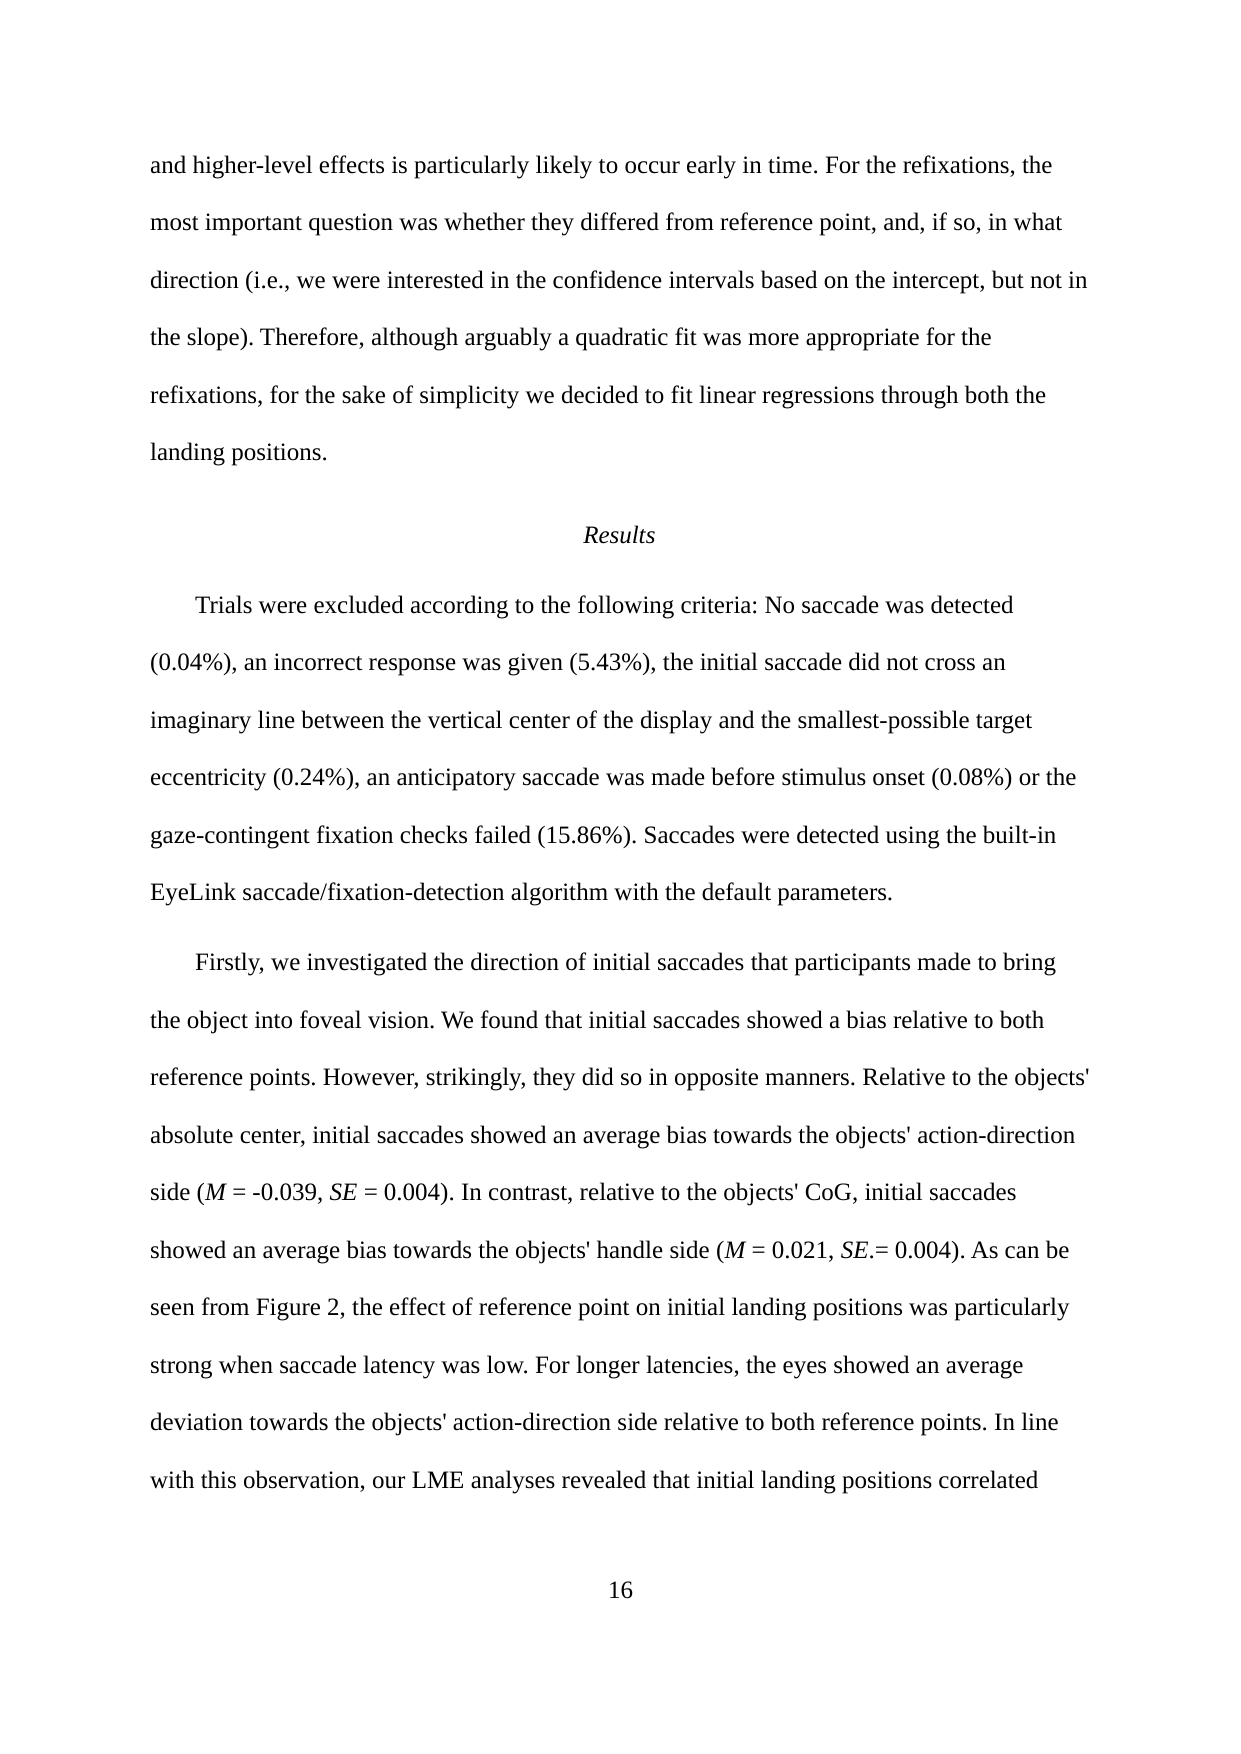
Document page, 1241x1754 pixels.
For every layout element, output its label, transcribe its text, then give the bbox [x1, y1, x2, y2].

text Firstly, we investigated the direction of initial saccades that participants made to bring the object into foveal vision. We found that initial saccades showed a bias relative to both reference points. However, strikingly, they did so in opposite manners. Relative to the objects' absolute center, initial saccades showed an average bias towards the objects' action-direction side (M = -0.039, SE = 0.004). In contrast, relative to the objects' CoG, initial saccades showed an average bias towards the objects' handle side (M = 0.021, SE.= 0.004). As can be seen from Figure 2, the effect of reference point on initial landing positions was particularly strong when saccade latency was low. For longer latencies, the eyes showed an average deviation towards the objects' action-direction side relative to both reference points. In line with this observation, our LME analyses revealed that initial landing positions correlated [150, 947, 1091, 1494]
text Trials were excluded according to the following criteria: No saccade was detected (0.04%), an incorrect response was given (5.43%), the initial saccade did not cross an imaginary line between the vertical center of the display and the smallest-possible target eccentricity (0.24%), an anticipatory saccade was made before stimulus onset (0.08%) or the gaze-contingent fixation checks failed (15.86%). Saccades were detected using the built-in EyeLink saccade/fixation-detection algorithm with the default parameters. [150, 590, 1091, 906]
subtitle Results [150, 520, 1091, 549]
text and higher-level effects is particularly likely to occur early in time. For the refixations, the most important question was whether they differed from reference point, and, if so, in what direction (i.e., we were interested in the confidence intervals based on the intercept, but not in the slope). Therefore, although arguably a quadratic fit was more appropriate for the refixations, for the sake of simplicity we decided to fit linear regressions through both the landing positions. [150, 150, 1091, 466]
